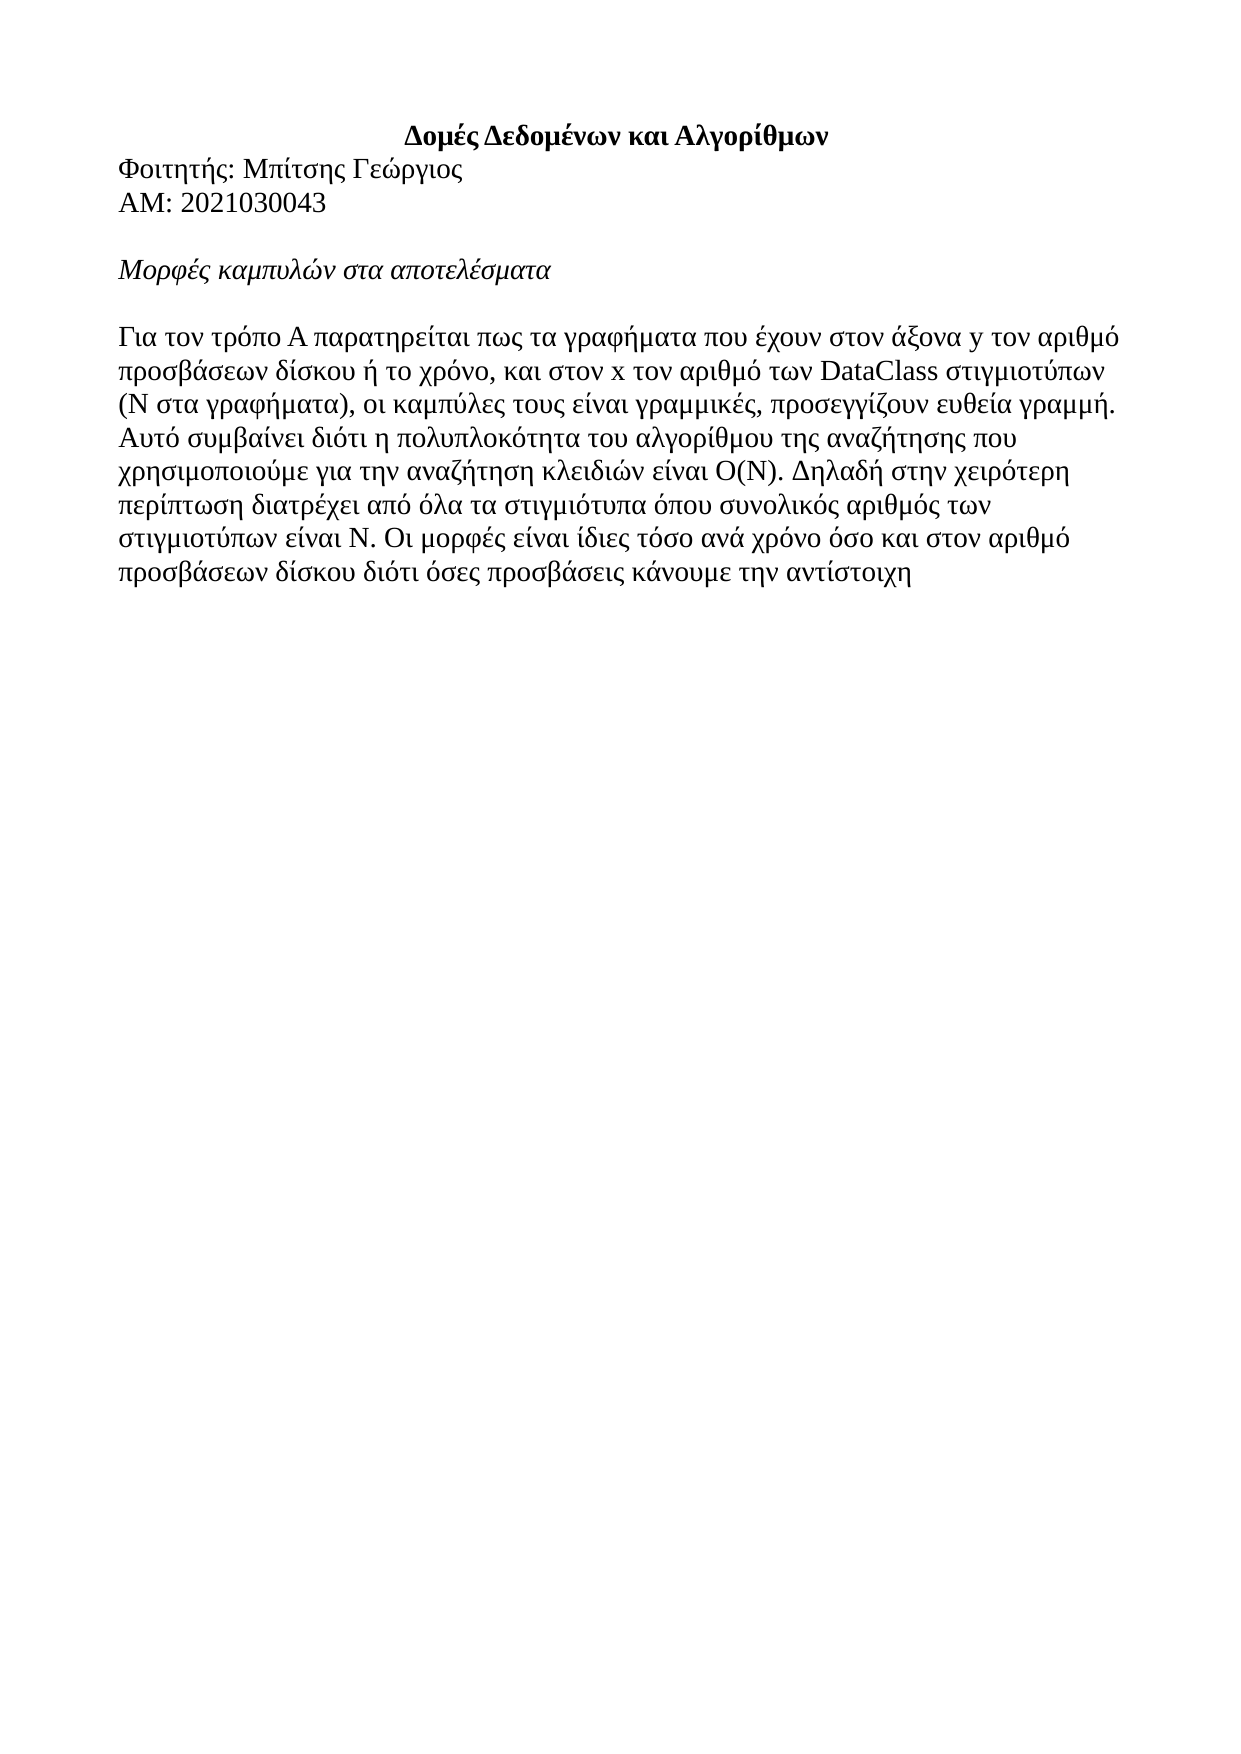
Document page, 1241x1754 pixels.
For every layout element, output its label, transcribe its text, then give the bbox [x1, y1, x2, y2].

text Φοιτητής: Μπίτσης Γεώργιος [118, 152, 1122, 185]
text Για τον τρόπο Α παρατηρείται πως τα γραφήματα που έχουν στον άξονα y τον αριθμό προσβάσεων δίσκου ή το χρόνο, και στον x τον αριθμό των DataClass στιγμιοτύπων (Ν στα γραφήματα), οι καμπύλες τους είναι γραμμικές, προσεγγίζουν ευθεία γραμμή. [118, 319, 1122, 420]
text Μορφές καμπυλών στα αποτελέσματα [118, 252, 1122, 286]
text Αυτό συμβαίνει διότι η πολυπλοκότητα του αλγορίθμου της αναζήτησης που χρησιμοποιούμε για την αναζήτηση κλειδιών είναι O(N). Δηλαδή στην χειρότερη περίπτωση διατρέχει από όλα τα στιγμιότυπα όπου συνολικός αριθμός των στιγμιοτύπων είναι Ν. Οι μορφές είναι ίδιες τόσο ανά χρόνο όσο και στον αριθμό προσβάσεων δίσκου διότι όσες προσβάσεις κάνουμε την αντίστοιχη [118, 420, 1122, 588]
text Δομές Δεδομένων και Αλγορίθμων [118, 118, 1122, 152]
text ΑΜ: 2021030043 [118, 185, 1122, 219]
